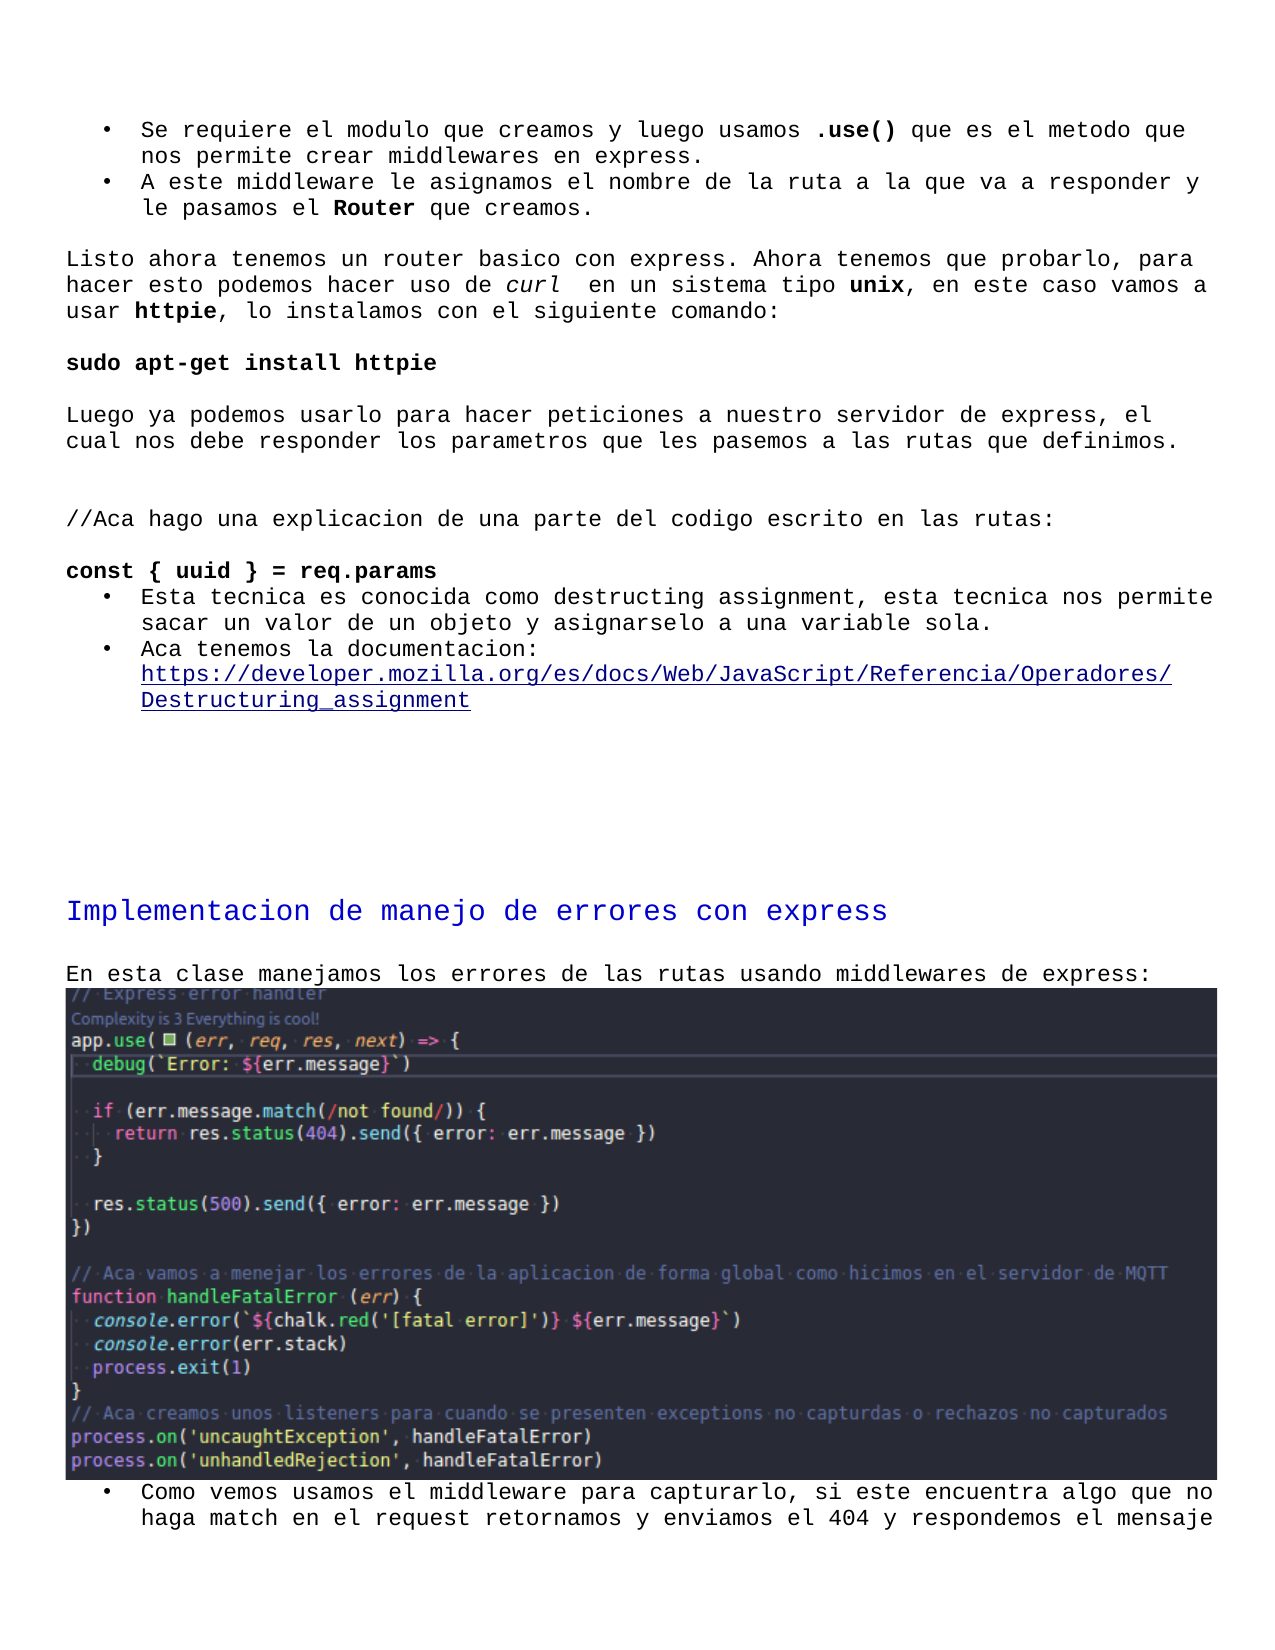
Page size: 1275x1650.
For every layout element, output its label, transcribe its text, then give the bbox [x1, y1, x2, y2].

list A este middleware le asignamos el nombre de la ruta a la que va a responder y le pasamos el Router que creamos. [103, 170, 1217, 222]
list Esta tecnica es conocida como destructing assignment, esta tecnica nos permite sacar un valor de un objeto y asignarselo a una variable sola. [103, 585, 1217, 637]
text const { uuid } = req.params [66, 559, 1217, 585]
list Como vemos usamos el middleware para capturarlo, si este encuentra algo que no haga match en el request retornamos y enviamos el 404 y respondemos el mensaje [103, 1480, 1217, 1532]
text Listo ahora tenemos un router basico con express. Ahora tenemos que probarlo, para hacer esto podemos hacer uso de curl en un sistema tipo unix, en este caso vamos a usar httpie, lo instalamos con el siguiente comando: [66, 248, 1217, 326]
text En esta clase manejamos los errores de las rutas usando middlewares de express: [66, 962, 1217, 988]
text //Aca hago una explicacion de una parte del codigo escrito en las rutas: [66, 507, 1217, 533]
text Implementacion de manejo de errores con express [66, 896, 1217, 929]
list Se requiere el modulo que creamos y luego usamos .use() que es el metodo que nos permite crear middlewares en express. [103, 118, 1217, 170]
list Aca tenemos la documentacion: https://developer.mozilla.org/es/docs/Web/JavaScript/Referencia/Operadores/Destructuring_assignment [103, 637, 1217, 715]
picture [65, 988, 1218, 1480]
text Luego ya podemos usarlo para hacer peticiones a nuestro servidor de express, el cual nos debe responder los parametros que les pasemos a las rutas que definimos. [66, 403, 1217, 455]
text sudo apt-get install httpie [66, 352, 1217, 377]
